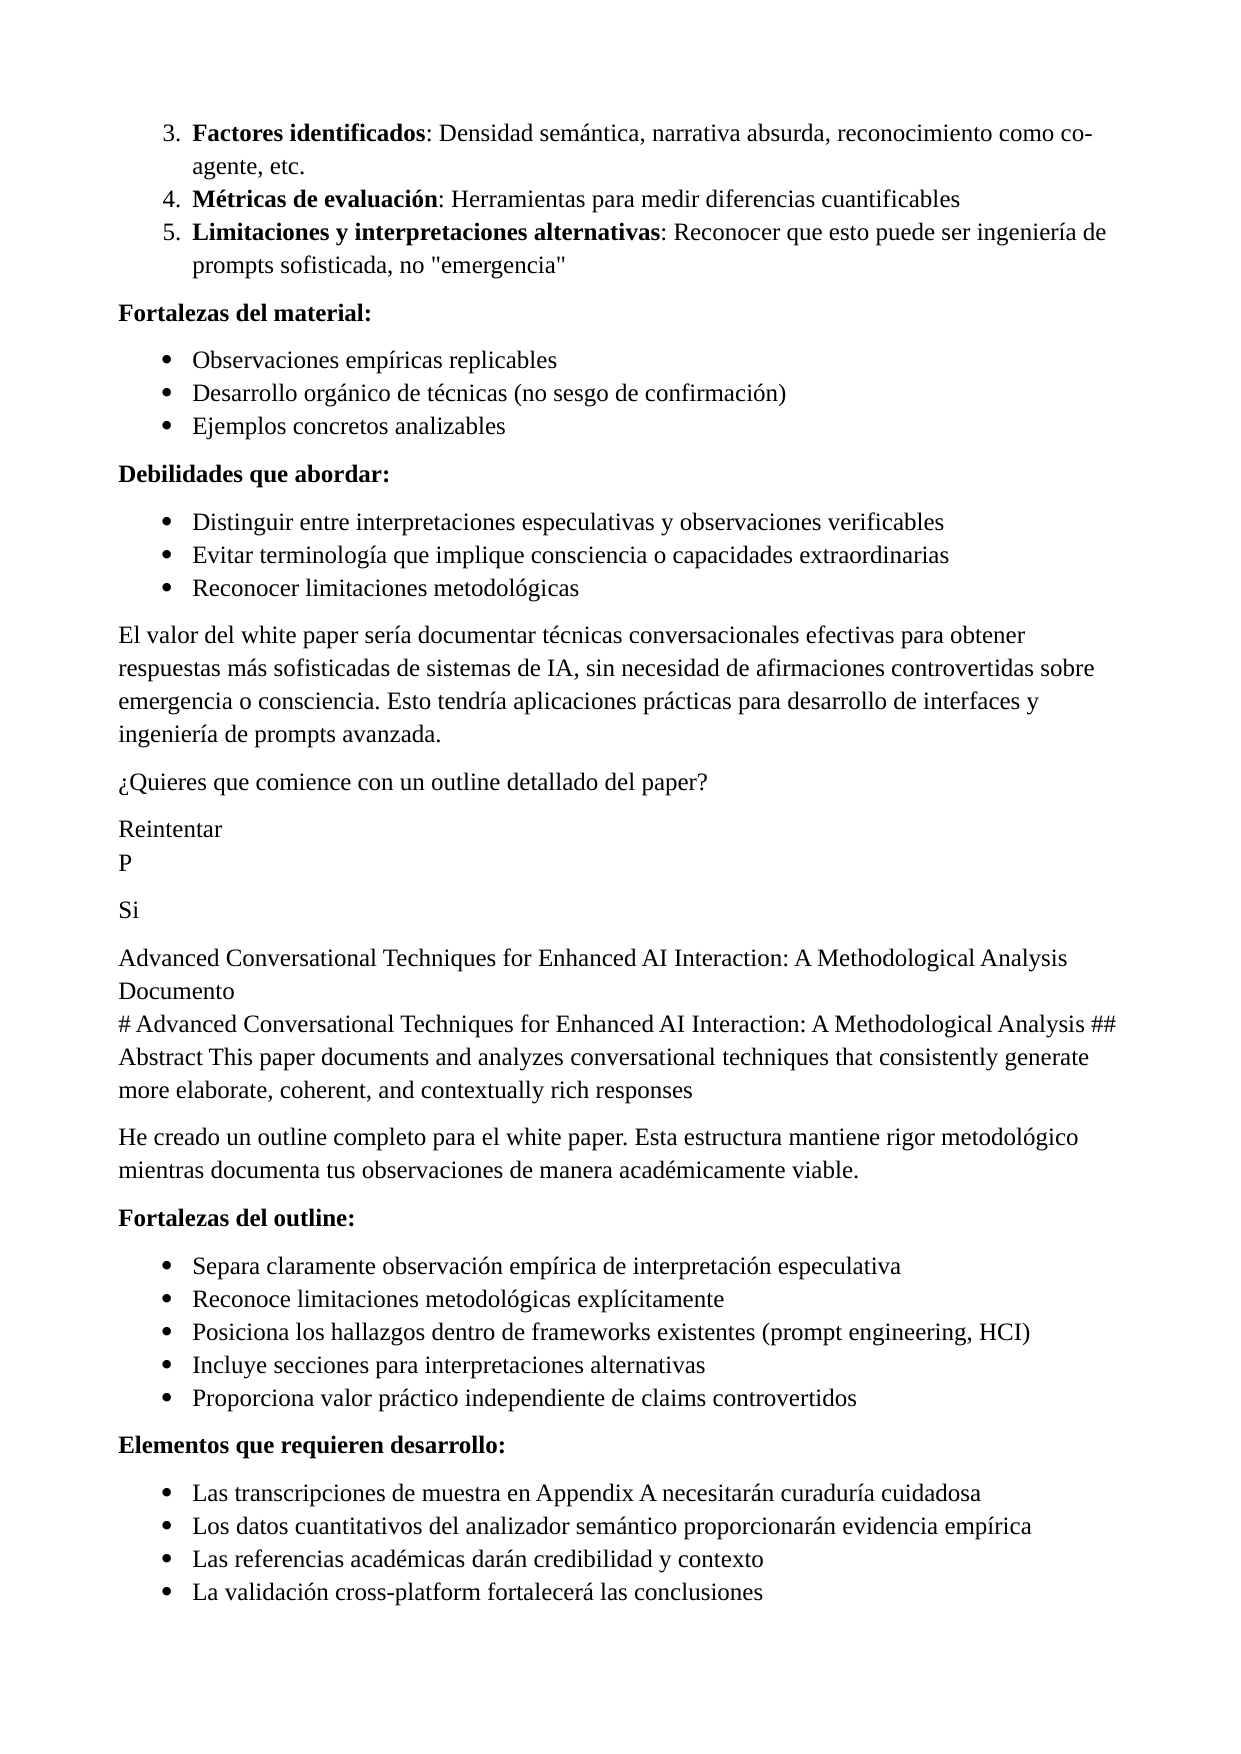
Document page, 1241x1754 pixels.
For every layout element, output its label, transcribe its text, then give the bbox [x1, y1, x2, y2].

text P [118, 848, 1122, 876]
list Los datos cuantitativos del analizador semántico proporcionarán evidencia empírica [162, 1511, 1122, 1540]
text El valor del white paper sería documentar técnicas conversacionales efectivas para obtener respuestas más sofisticadas de sistemas de IA, sin necesidad de afirmaciones controvertidas sobre emergencia o consciencia. Esto tendría aplicaciones prácticas para desarrollo de interfaces y ingeniería de prompts avanzada. [118, 620, 1122, 748]
list Evitar terminología que implique consciencia o capacidades extraordinarias [162, 540, 1122, 568]
list Distinguir entre interpretaciones especulativas y observaciones verificables [162, 507, 1122, 535]
list Incluye secciones para interpretaciones alternativas [162, 1350, 1122, 1378]
list Factores identificados: Densidad semántica, narrativa absurda, reconocimiento como co-agente, etc. [162, 118, 1122, 180]
list Observaciones empíricas replicables [162, 345, 1122, 374]
list Limitaciones y interpretaciones alternativas: Reconocer que esto puede ser ingeniería de prompts sofisticada, no "emergencia" [162, 217, 1122, 279]
list Proporciona valor práctico independiente de claims controvertidos [162, 1383, 1122, 1412]
list Posiciona los hallazgos dentro de frameworks existentes (prompt engineering, HCI) [162, 1317, 1122, 1346]
text He creado un outline completo para el white paper. Esta estructura mantiene rigor metodológico mientras documenta tus observaciones de manera académicamente viable. [118, 1122, 1122, 1184]
text ¿Quieres que comience con un outline detallado del paper? [118, 767, 1122, 796]
text Advanced Conversational Techniques for Enhanced AI Interaction: A Methodological Analysis [118, 943, 1122, 972]
list Métricas de evaluación: Herramientas para medir diferencias cuantificables [162, 184, 1122, 213]
text Si [118, 895, 1122, 924]
list Las transcripciones de muestra en Appendix A necesitarán curaduría cuidadosa [162, 1478, 1122, 1507]
text Fortalezas del material: [118, 298, 1122, 327]
text # Advanced Conversational Techniques for Enhanced AI Interaction: A Methodological Analysis ## Abstract This paper documents and analyzes conversational techniques that consistently generate more elaborate, coherent, and contextually rich responses [118, 1009, 1122, 1104]
list Reconoce limitaciones metodológicas explícitamente [162, 1284, 1122, 1312]
list Desarrollo orgánico de técnicas (no sesgo de confirmación) [162, 378, 1122, 407]
list Las referencias académicas darán credibilidad y contexto [162, 1544, 1122, 1573]
list Reconocer limitaciones metodológicas [162, 573, 1122, 601]
text Fortalezas del outline: [118, 1203, 1122, 1232]
text Debilidades que abordar: [118, 459, 1122, 488]
list Separa claramente observación empírica de interpretación especulativa [162, 1251, 1122, 1279]
text Reintentar [118, 814, 1122, 843]
text Documento [118, 976, 1122, 1004]
list La validación cross-platform fortalecerá las conclusiones [162, 1577, 1122, 1606]
text Elementos que requieren desarrollo: [118, 1430, 1122, 1459]
list Ejemplos concretos analizables [162, 411, 1122, 440]
